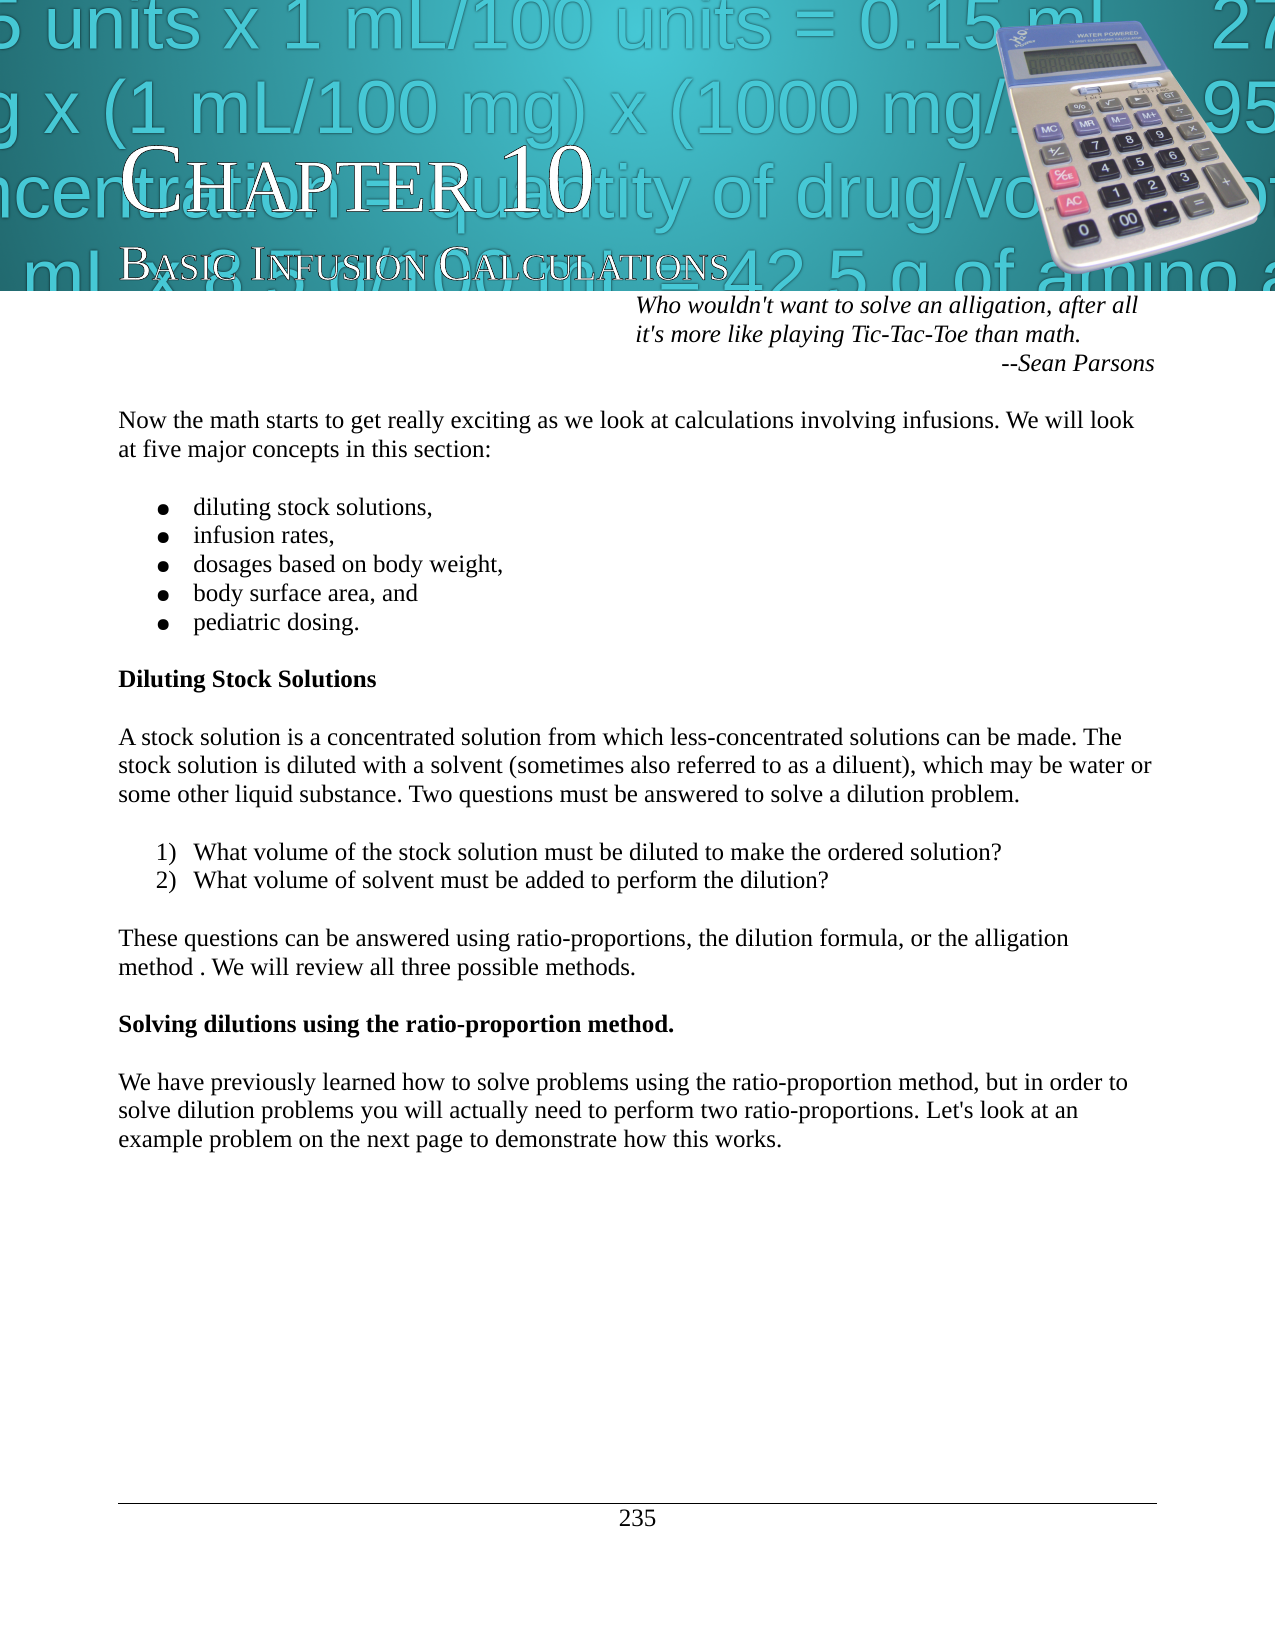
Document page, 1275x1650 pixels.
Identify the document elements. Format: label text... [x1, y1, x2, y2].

list diluting stock solutions, [156, 492, 1157, 521]
list What volume of solvent must be added to perform the dilution? [156, 866, 1157, 894]
text Now the math starts to get really exciting as we look at calculations involving infusions. We will look at five major concepts in this section: [118, 406, 1157, 463]
text Who wouldn't want to solve an alligation, after all it's more like playing Tic-Tac-Toe than math. [635, 291, 1157, 348]
picture [0, 0, 1275, 291]
text We have previously learned how to solve problems using the ratio-proportion method, but in order to solve dilution problems you will actually need to perform two ratio-proportions. Let's look at an example problem on the next page to demonstrate how this works. [118, 1067, 1157, 1153]
text A stock solution is a concentrated solution from which less-concentrated solutions can be made. The stock solution is diluted with a solvent (sometimes also referred to as a diluent), which may be water or some other liquid substance. Two questions must be answered to solve a dilution problem. [118, 722, 1157, 808]
text --Sean Parsons [118, 348, 1157, 377]
text These questions can be answered using ratio-proportions, the dilution formula, or the alligation method . We will review all three possible methods. [118, 923, 1157, 981]
list infusion rates, [156, 521, 1157, 549]
text Solving dilutions using the ratio-proportion method. [118, 1009, 1157, 1038]
list dosages based on body weight, [156, 549, 1157, 578]
list What volume of the stock solution must be diluted to make the ordered solution? [156, 837, 1157, 866]
list body surface area, and [156, 578, 1157, 607]
text Diluting Stock Solutions [118, 664, 1157, 693]
list pediatric dosing. [156, 607, 1157, 636]
